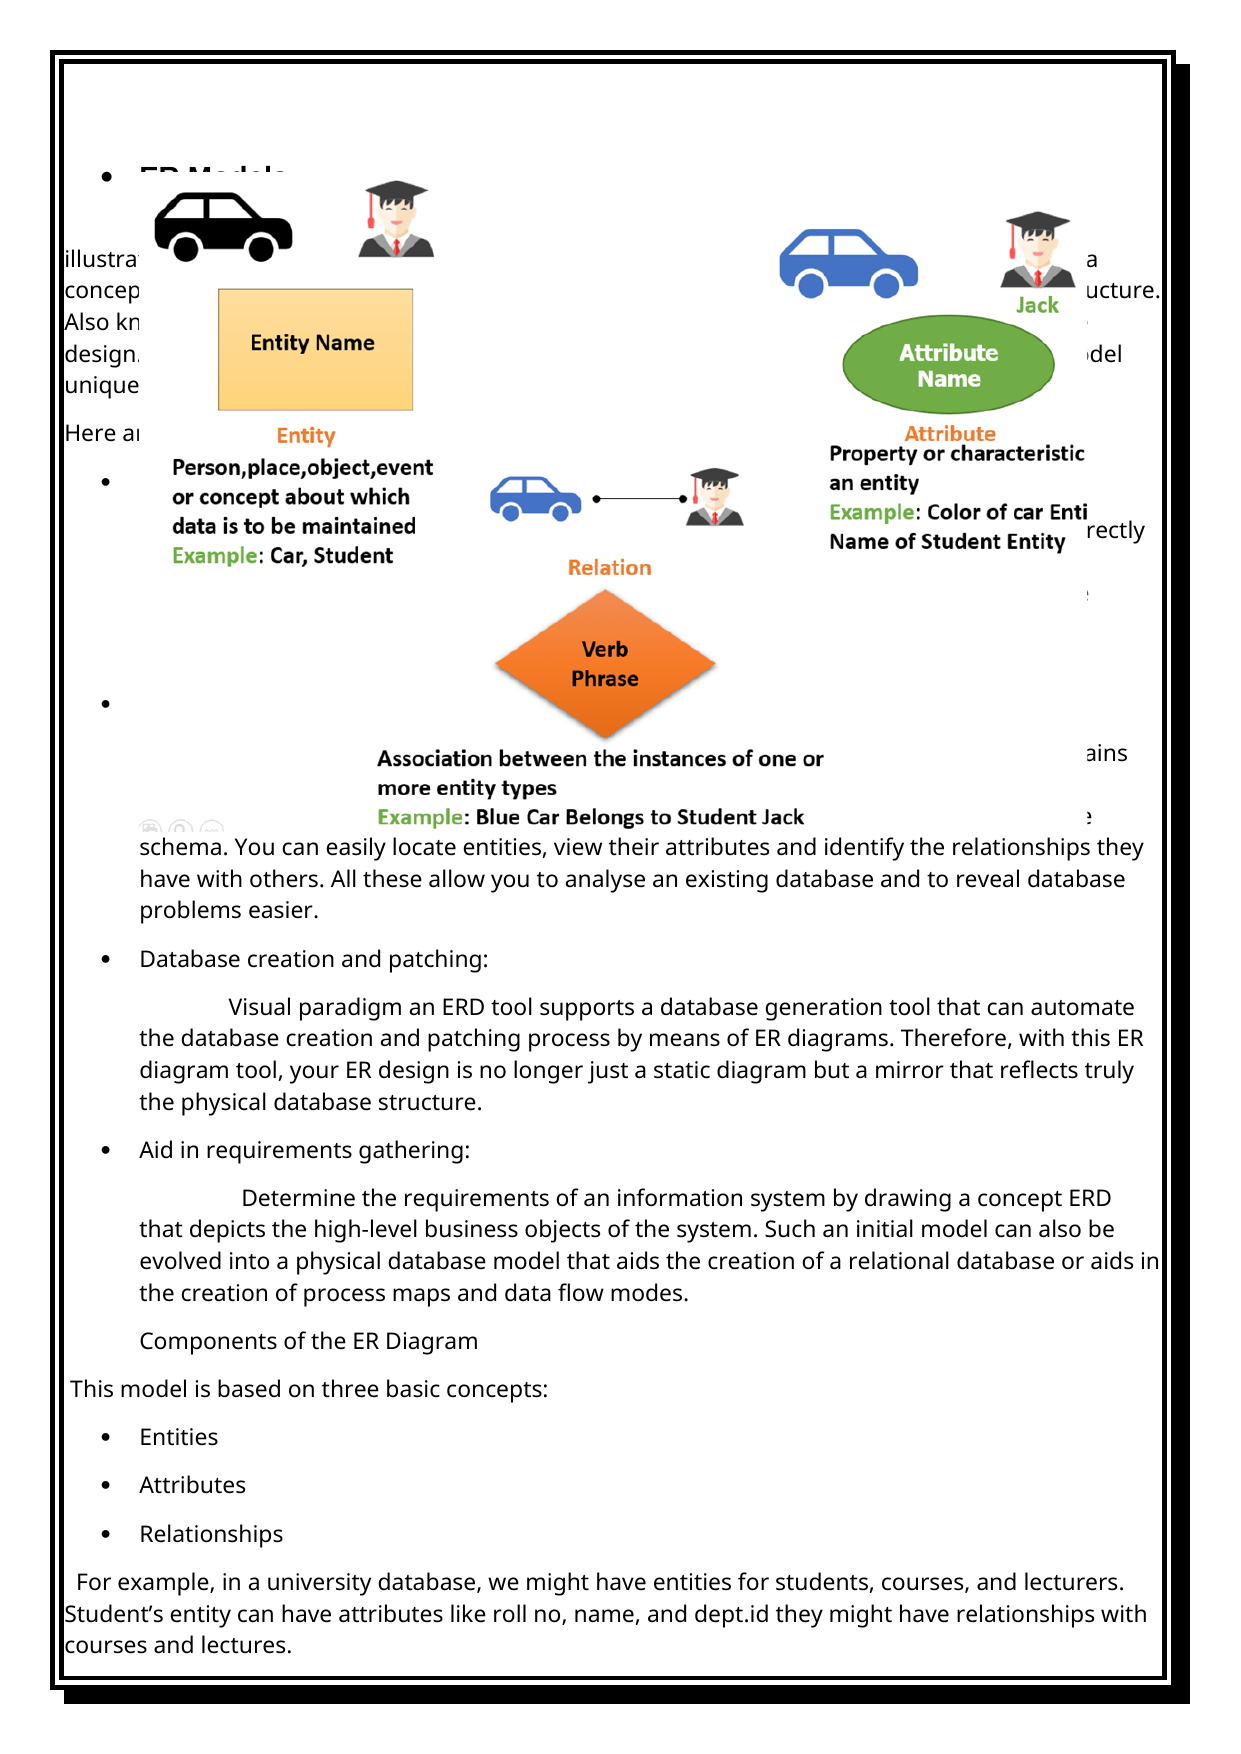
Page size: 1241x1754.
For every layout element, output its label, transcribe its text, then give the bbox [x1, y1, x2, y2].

list ER Models [102, 161, 1162, 194]
text An entity relationship diagram (ERD) is a data modelling technique that graphically illustrates information systems entities and the relationships between those entities. An ERD is a conceptual and representational model of data used to represent the entity framework infrastructure. Also known as ERD, ER Diagram or ER Model, is a type of structural diagram for use in database design. However ER Diagram includes many specialized symbols and is meanings make this model unique [1088, 211, 1162, 400]
list Database debugging: [102, 688, 138, 719]
list Database design: [102, 466, 138, 497]
text Here are some typical use cases. [1088, 417, 1162, 448]
list To debug database issues can be challenging, especially when the database contains many tables, which require writing complex SQL in getting the information you need by visualizing a database schema with an ERD, you have a full picture of the entire database schema. You can easily locate entities, view their attributes and identify the relationships they have with others. All these allow you to analyse an existing database and to reveal database problems easier. [139, 736, 1162, 926]
list Database design: [1088, 466, 1162, 497]
list Database debugging: [1088, 688, 1162, 719]
list Determine the requirements of an information system by drawing a concept ERD that depicts the high-level business objects of the system. Such an initial model can also be evolved into a physical database model that aids the creation of a relational database or aids in the creation of process maps and data flow modes. [139, 1182, 1162, 1308]
list Depending on the scale of change, it can be risky to alter a database structure directly in a DBMS. To avoid ruining the data in a production database it is important to plan the changes carefully. ERD is a tool that helps. By drawing ER diagrams to visualize database design ideas, you have a chance to identify the mistakes and design flaws, and to make corrections before executing the changes in the database. [1088, 514, 1162, 671]
list Entities [102, 1421, 1162, 1452]
list Database creation and patching: [102, 942, 1162, 974]
list Components of the ER Diagram [139, 1325, 1162, 1356]
list Visual paradigm an ERD tool supports a database generation tool that can automate the database creation and patching process by means of ER diagrams. Therefore, with this ER diagram tool, your ER design is no longer just a static diagram but a mirror that reflects truly the physical database structure. [139, 991, 1162, 1117]
text This model is based on three basic concepts: [64, 1373, 1162, 1404]
text For example, in a university database, we might have entities for students, courses, and lecturers. Student’s entity can have attributes like roll no, name, and dept.id they might have relationships with courses and lectures. [64, 1566, 1162, 1660]
text Here are some typical use cases. [64, 417, 138, 448]
list Attributes [102, 1469, 1162, 1501]
text An entity relationship diagram (ERD) is a data modelling technique that graphically illustrates information systems entities and the relationships between those entities. An ERD is a conceptual and representational model of data used to represent the entity framework infrastructure. Also known as ERD, ER Diagram or ER Model, is a type of structural diagram for use in database design. However ER Diagram includes many specialized symbols and is meanings make this model unique [64, 211, 138, 400]
list Aid in requirements gathering: [102, 1134, 1162, 1165]
list Relationships [102, 1518, 1162, 1549]
